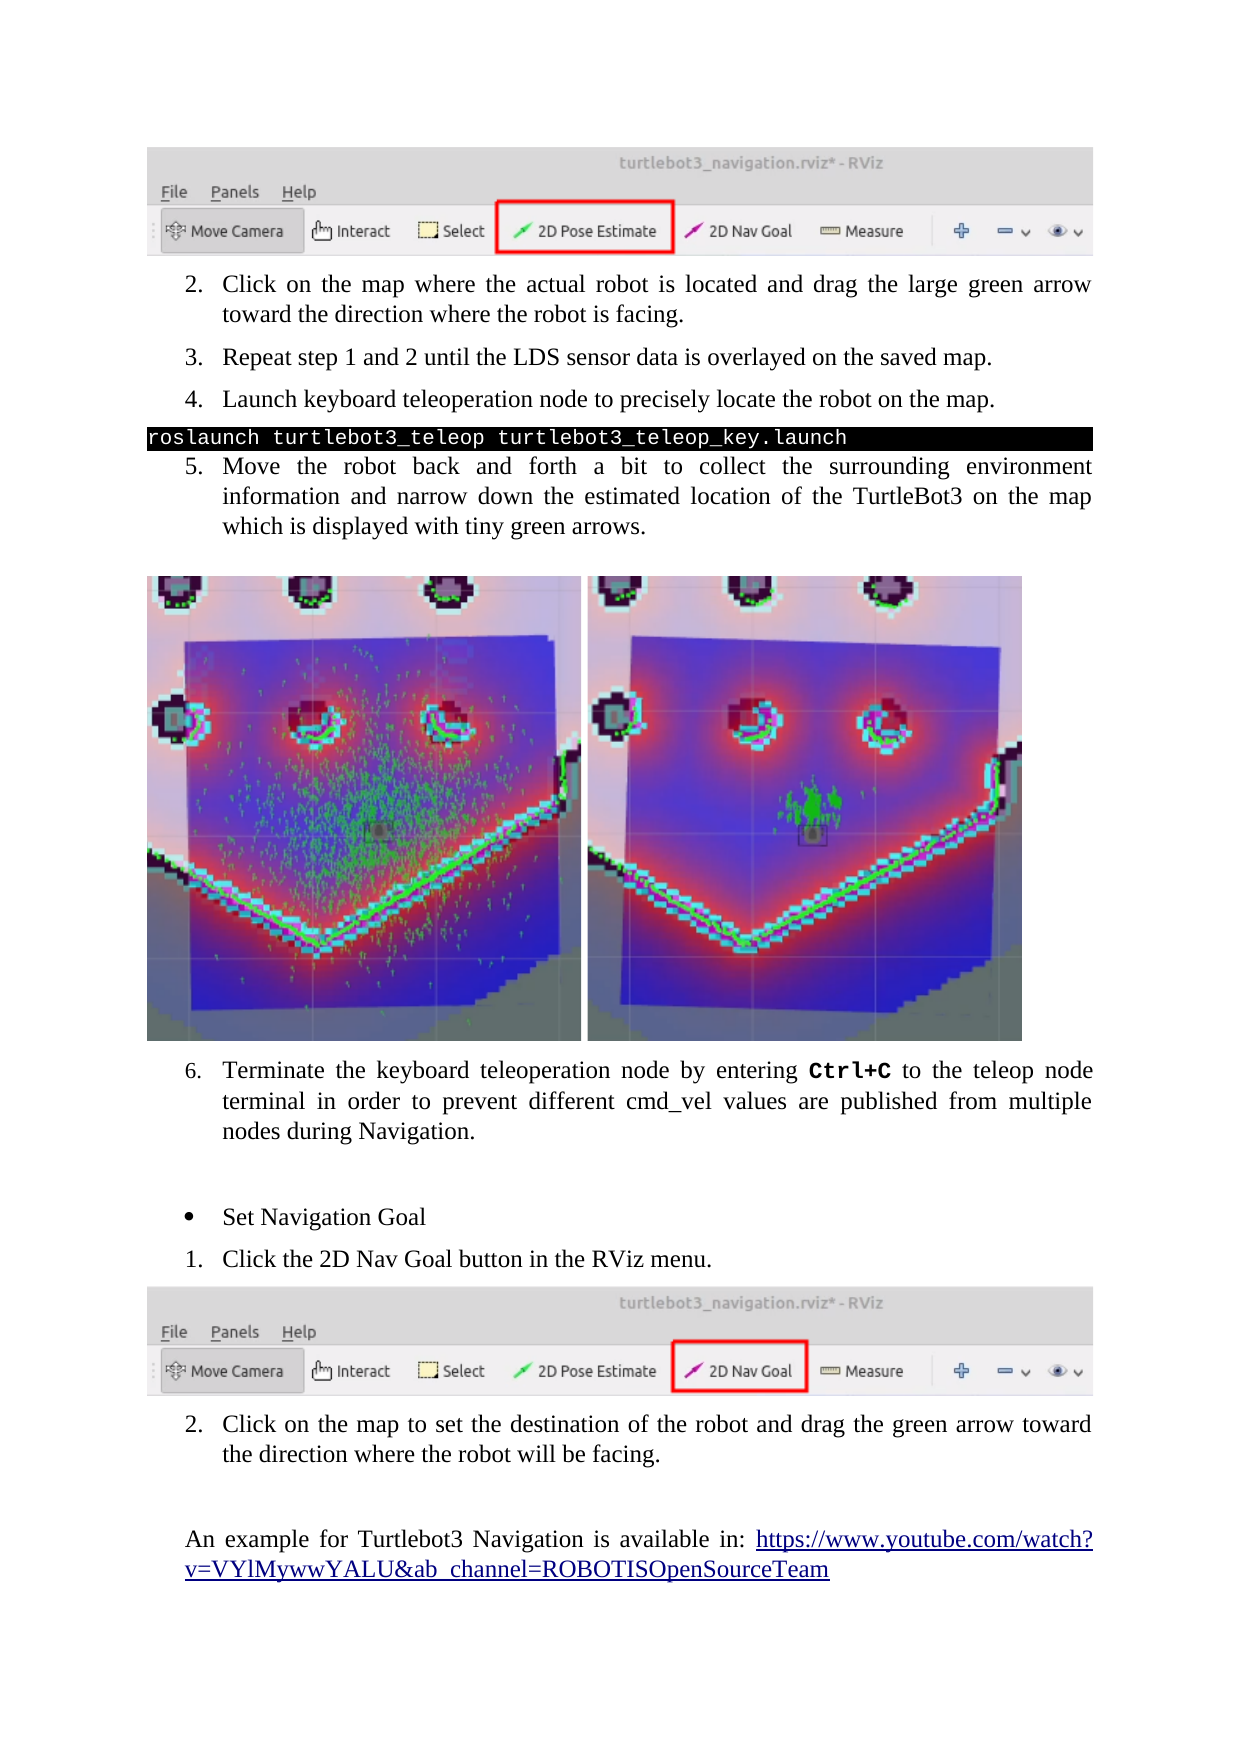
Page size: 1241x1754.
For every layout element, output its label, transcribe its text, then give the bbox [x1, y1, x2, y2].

text An example for Turtlebot3 Navigation is available in: https://www.youtube.com/watch?v=VYlMywwYALU&ab_channel=ROBOTISOpenSourceTeam [184, 1524, 1093, 1583]
list Repeat step 1 and 2 until the LDS sensor data is overlayed on the saved map. [184, 342, 1093, 371]
list Launch keyboard teleoperation node to precisely locate the robot on the map. [184, 384, 1093, 413]
text roslaunch turtlebot3_teleop turtlebot3_teleop_key.launch [147, 427, 1093, 451]
list Terminate the keyboard teleoperation node by entering Ctrl+C to the teleop node terminal in order to prevent different cmd_vel values are published from multiple nodes during Navigation. [184, 1055, 1093, 1145]
list Set Navigation Goal [184, 1202, 1093, 1230]
list Move the robot back and forth a bit to collect the surrounding environment information and narrow down the estimated location of the TurtleBot3 on the map which is displayed with tiny green arrows. [184, 451, 1093, 540]
list Click on the map where the actual robot is located and drag the large green arrow toward the direction where the robot is facing. [184, 269, 1093, 328]
list Click on the map to set the destination of the robot and drag the green arrow toward the direction where the robot will be facing. [184, 1409, 1093, 1468]
list Click the 2D Nav Goal button in the RViz menu. [184, 1244, 1093, 1273]
